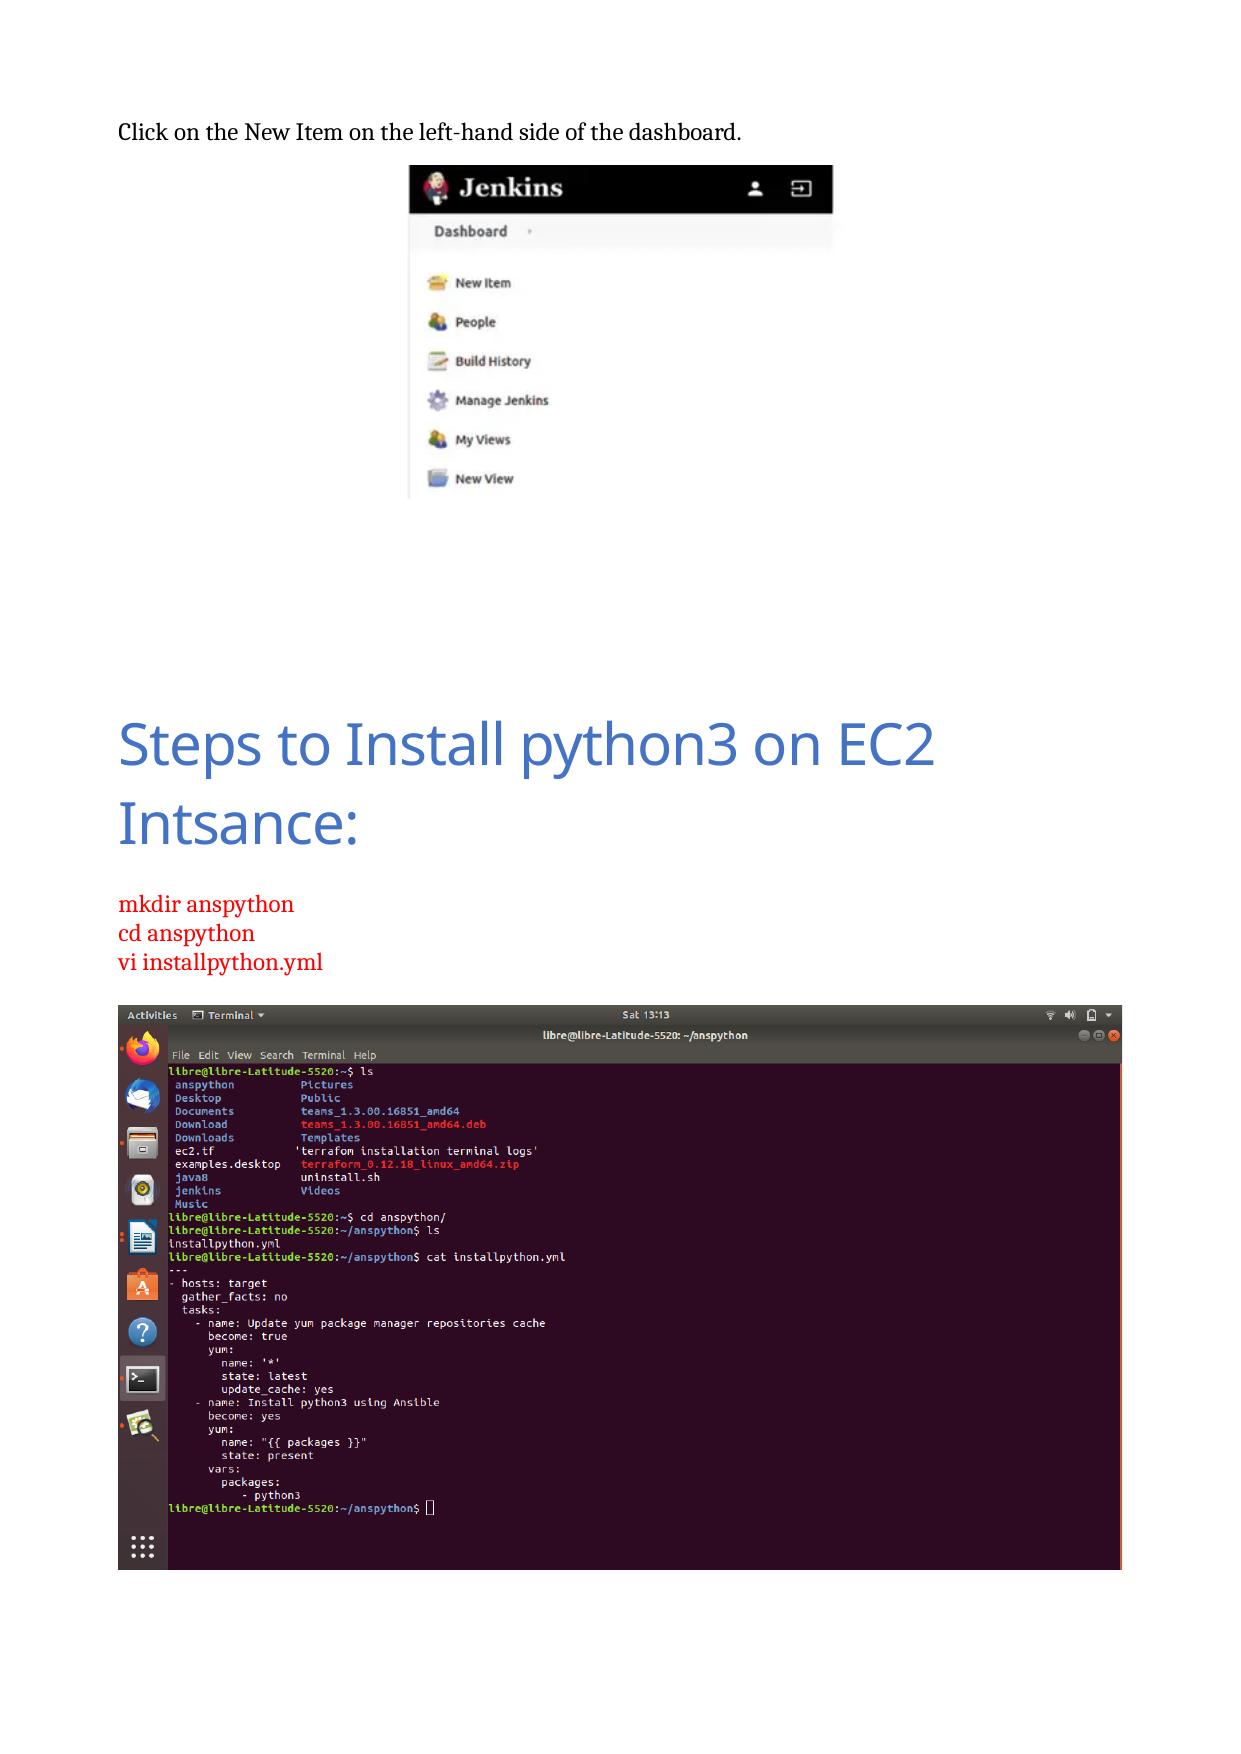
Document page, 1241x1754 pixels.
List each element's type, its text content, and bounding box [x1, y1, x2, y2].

text cd anspython [118, 919, 1122, 948]
title Steps to Install python3 on EC2 Intsance: [118, 702, 1122, 861]
text mkdir anspython [118, 890, 1122, 919]
text Click on the New Item on the left-hand side of the dashboard. [118, 118, 1122, 147]
text vi installpython.yml [118, 948, 1122, 976]
